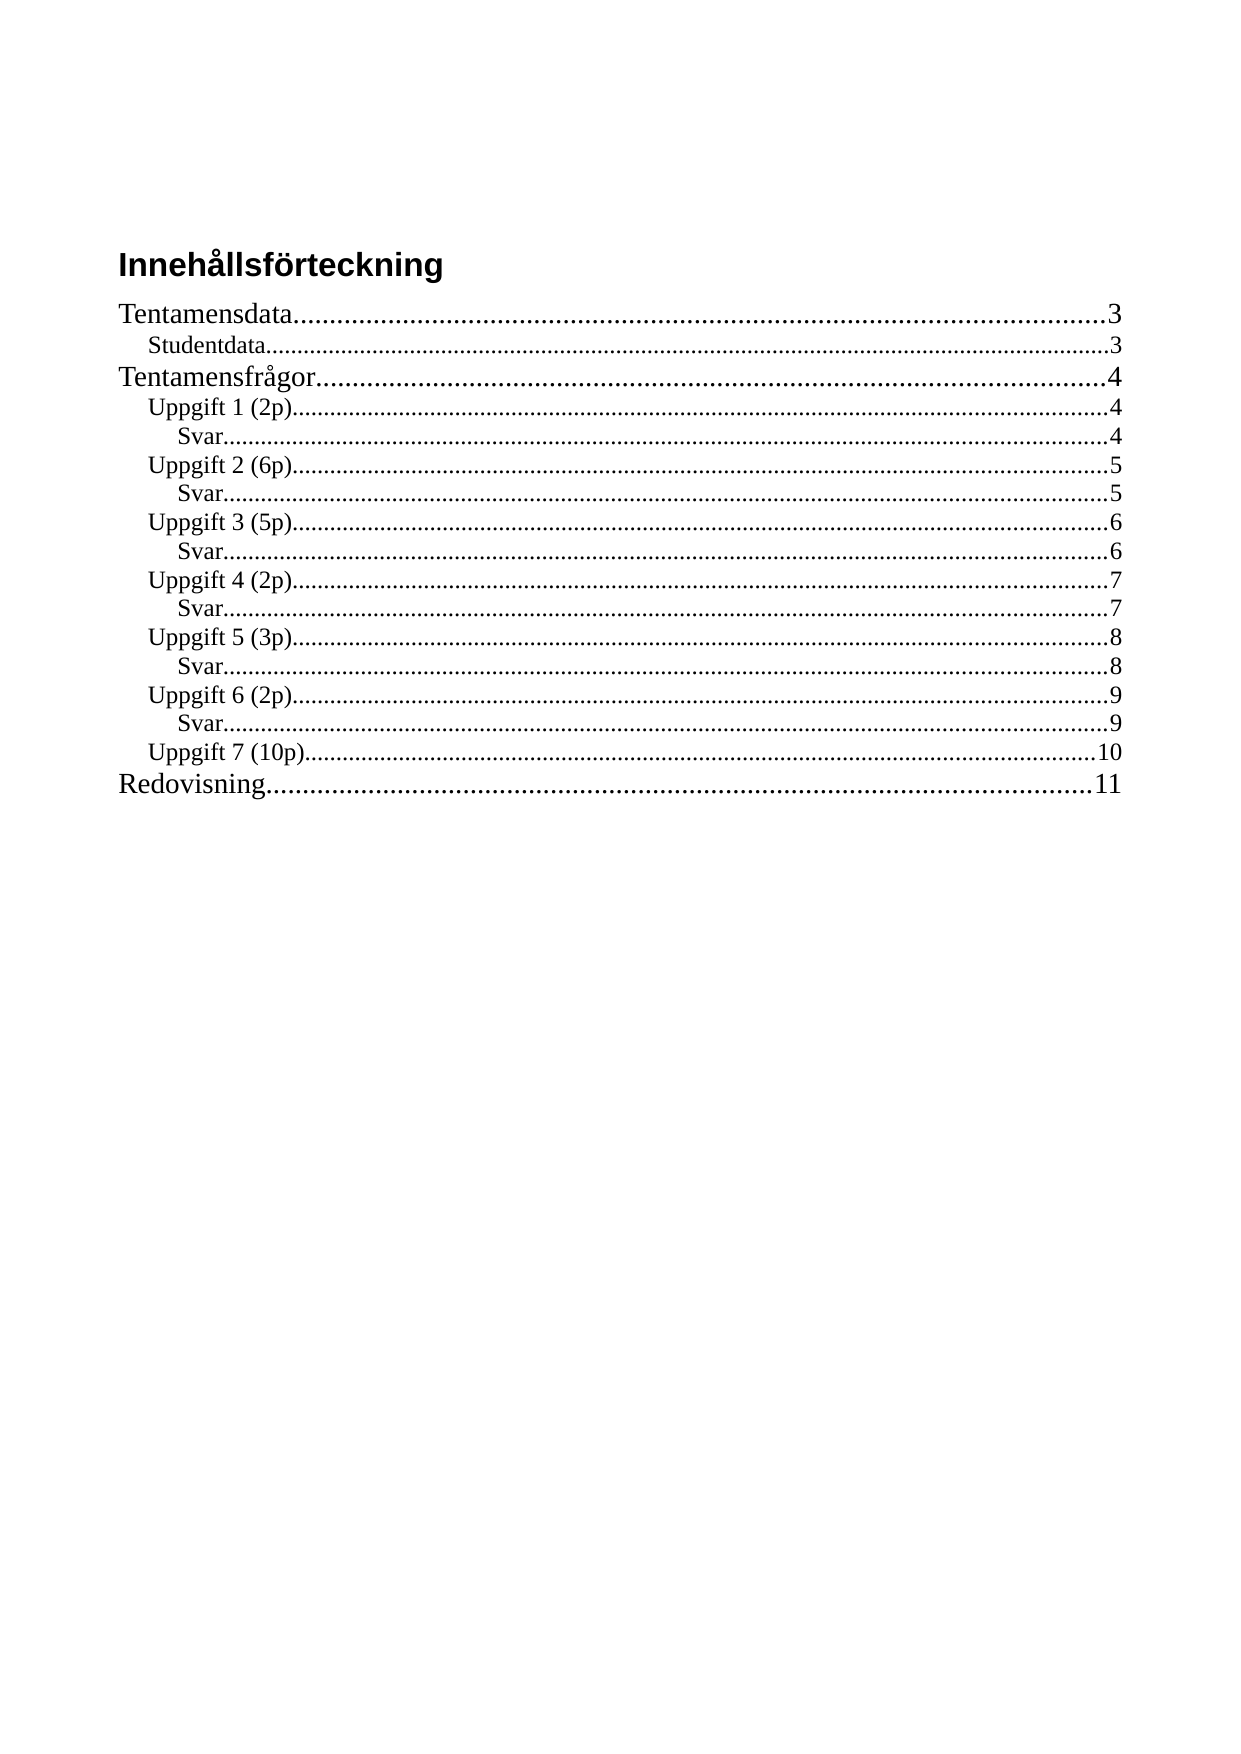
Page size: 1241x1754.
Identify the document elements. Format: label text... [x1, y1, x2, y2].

text Uppgift 1 (2p) 4 [148, 392, 1122, 421]
text Uppgift 2 (6p) 5 [148, 450, 1122, 478]
text Uppgift 5 (3p) 8 [148, 622, 1122, 651]
text Svar 7 [177, 593, 1122, 622]
text Uppgift 6 (2p) 9 [148, 680, 1122, 708]
subtitle Innehållsförteckning [118, 245, 1122, 284]
text Svar 6 [177, 536, 1122, 565]
text Uppgift 3 (5p) 6 [148, 507, 1122, 536]
text Svar 5 [177, 478, 1122, 507]
text Svar 9 [177, 708, 1122, 737]
text Tentamensdata 3 [118, 296, 1122, 330]
text Uppgift 4 (2p) 7 [148, 565, 1122, 593]
text Redovisning 11 [118, 766, 1122, 799]
text Svar 4 [177, 421, 1122, 450]
text Studentdata 3 [148, 330, 1122, 359]
text Tentamensfrågor 4 [118, 359, 1122, 392]
text Svar 8 [177, 651, 1122, 680]
text Uppgift 7 (10p) 10 [148, 737, 1122, 766]
